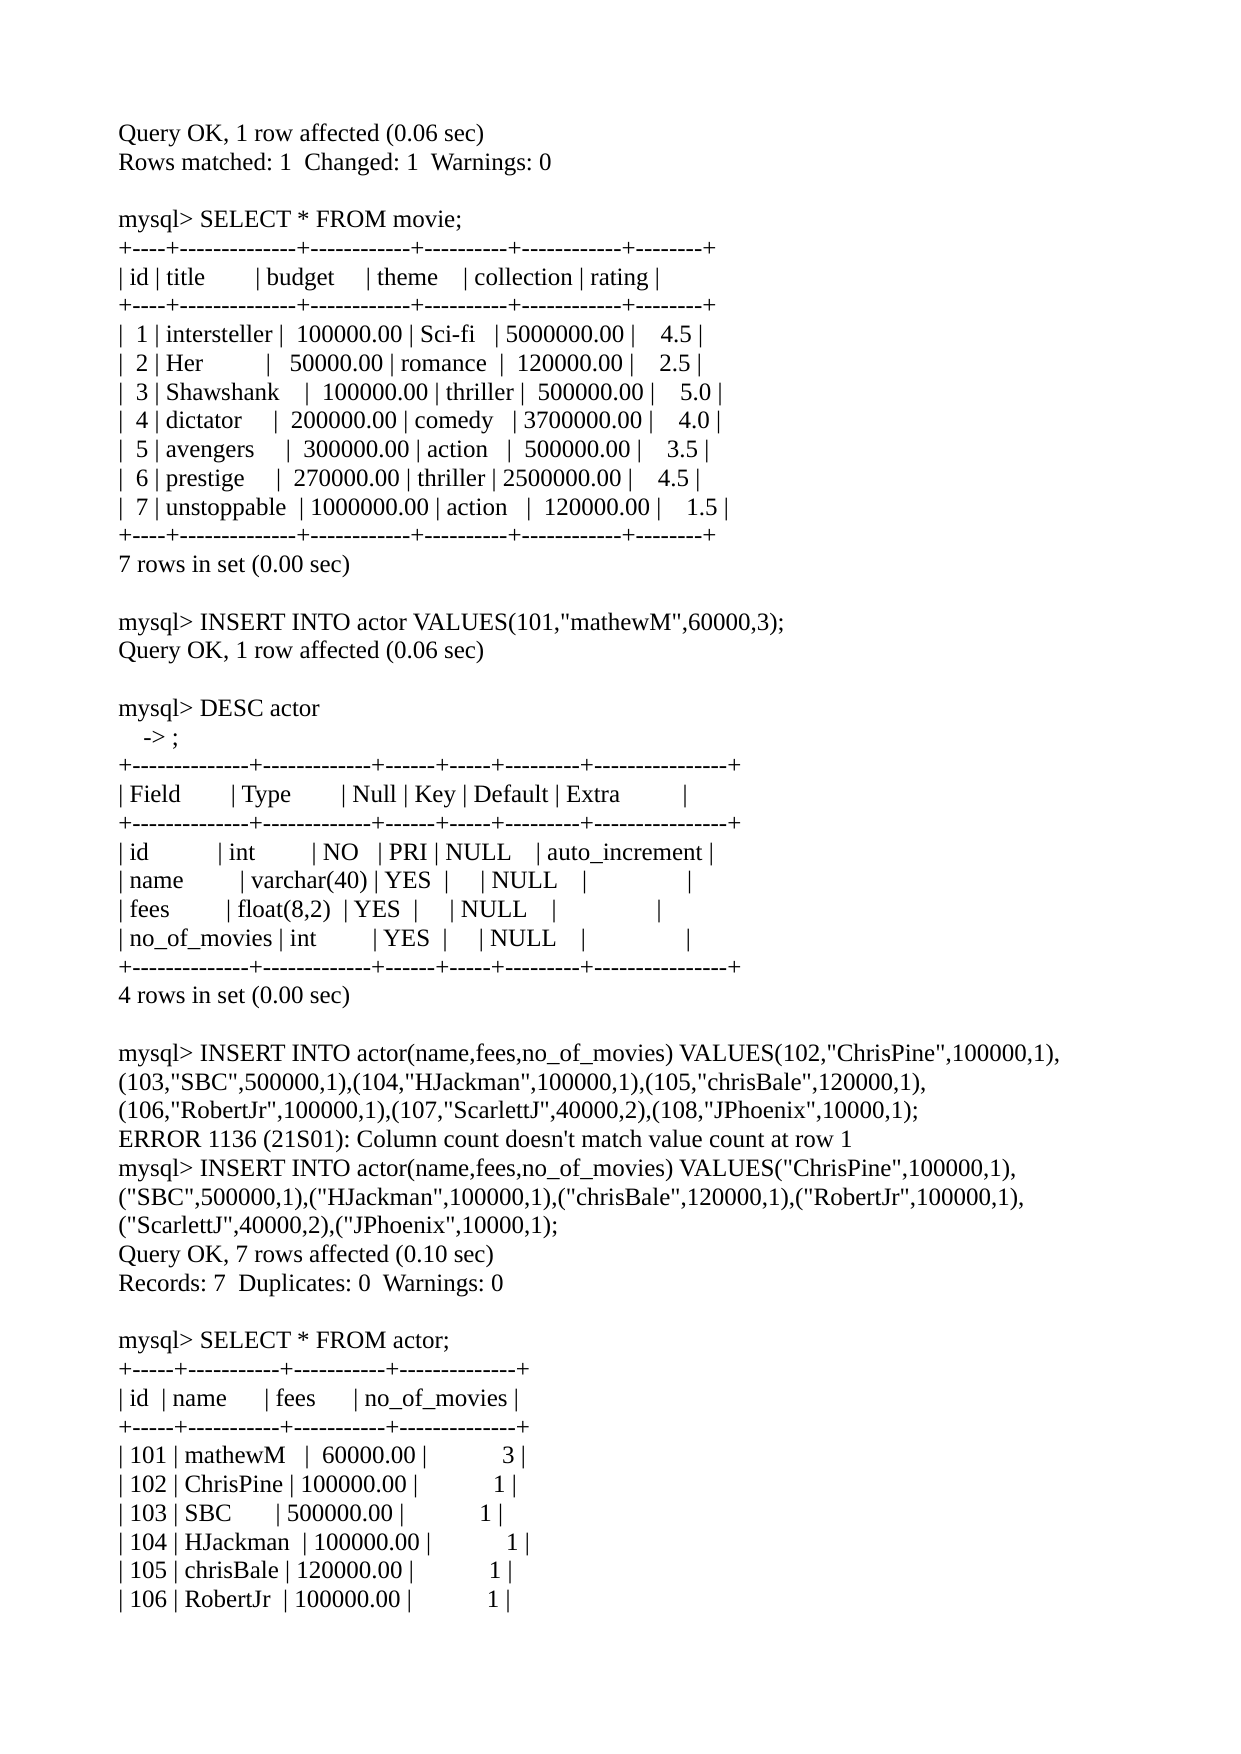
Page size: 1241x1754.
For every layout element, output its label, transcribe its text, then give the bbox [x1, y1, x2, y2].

text 4 rows in set (0.00 sec) [118, 981, 1122, 1009]
text mysql> SELECT * FROM movie; [118, 204, 1122, 233]
text +-----+-----------+-----------+--------------+ [118, 1412, 1122, 1441]
text mysql> INSERT INTO actor(name,fees,no_of_movies) VALUES(102,"ChrisPine",100000,1),(103,"SBC",500000,1),(104,"HJackman",100000,1),(105,"chrisBale",120000,1),(106,"RobertJr",100000,1),(107,"ScarlettJ",40000,2),(108,"JPhoenix",10000,1); [118, 1038, 1122, 1124]
text +-----+-----------+-----------+--------------+ [118, 1354, 1122, 1383]
text Query OK, 1 row affected (0.06 sec) [118, 118, 1122, 147]
text mysql> INSERT INTO actor VALUES(101,"mathewM",60000,3); [118, 607, 1122, 636]
text | id | title | budget | theme | collection | rating | [118, 262, 1122, 291]
text | 105 | chrisBale | 120000.00 | 1 | [118, 1556, 1122, 1584]
text | 5 | avengers | 300000.00 | action | 500000.00 | 3.5 | [118, 434, 1122, 463]
text +--------------+-------------+------+-----+---------+----------------+ [118, 952, 1122, 981]
text +----+--------------+------------+----------+------------+--------+ [118, 233, 1122, 262]
text -> ; [118, 722, 1122, 751]
text | Field | Type | Null | Key | Default | Extra | [118, 779, 1122, 808]
text | 106 | RobertJr | 100000.00 | 1 | [118, 1584, 1122, 1613]
text | 102 | ChrisPine | 100000.00 | 1 | [118, 1469, 1122, 1498]
text | id | int | NO | PRI | NULL | auto_increment | [118, 837, 1122, 866]
text +----+--------------+------------+----------+------------+--------+ [118, 291, 1122, 319]
text +--------------+-------------+------+-----+---------+----------------+ [118, 808, 1122, 837]
text | 4 | dictator | 200000.00 | comedy | 3700000.00 | 4.0 | [118, 406, 1122, 434]
text | 7 | unstoppable | 1000000.00 | action | 120000.00 | 1.5 | [118, 492, 1122, 521]
text | 101 | mathewM | 60000.00 | 3 | [118, 1441, 1122, 1469]
text Records: 7 Duplicates: 0 Warnings: 0 [118, 1268, 1122, 1297]
text | fees | float(8,2) | YES | | NULL | | [118, 894, 1122, 923]
text +--------------+-------------+------+-----+---------+----------------+ [118, 751, 1122, 779]
text | 6 | prestige | 270000.00 | thriller | 2500000.00 | 4.5 | [118, 463, 1122, 492]
text Rows matched: 1 Changed: 1 Warnings: 0 [118, 147, 1122, 176]
text mysql> SELECT * FROM actor; [118, 1326, 1122, 1354]
text | name | varchar(40) | YES | | NULL | | [118, 866, 1122, 894]
text | id | name | fees | no_of_movies | [118, 1383, 1122, 1412]
text 7 rows in set (0.00 sec) [118, 549, 1122, 578]
text mysql> DESC actor [118, 693, 1122, 722]
text +----+--------------+------------+----------+------------+--------+ [118, 521, 1122, 549]
text Query OK, 7 rows affected (0.10 sec) [118, 1239, 1122, 1268]
text | no_of_movies | int | YES | | NULL | | [118, 923, 1122, 952]
text | 1 | intersteller | 100000.00 | Sci-fi | 5000000.00 | 4.5 | [118, 319, 1122, 348]
text Query OK, 1 row affected (0.06 sec) [118, 636, 1122, 664]
text | 2 | Her | 50000.00 | romance | 120000.00 | 2.5 | [118, 348, 1122, 377]
text | 104 | HJackman | 100000.00 | 1 | [118, 1527, 1122, 1556]
text mysql> INSERT INTO actor(name,fees,no_of_movies) VALUES("ChrisPine",100000,1),("SBC",500000,1),("HJackman",100000,1),("chrisBale",120000,1),("RobertJr",100000,1),("ScarlettJ",40000,2),("JPhoenix",10000,1); [118, 1153, 1122, 1239]
text ERROR 1136 (21S01): Column count doesn't match value count at row 1 [118, 1124, 1122, 1153]
text | 3 | Shawshank | 100000.00 | thriller | 500000.00 | 5.0 | [118, 377, 1122, 406]
text | 103 | SBC | 500000.00 | 1 | [118, 1498, 1122, 1527]
